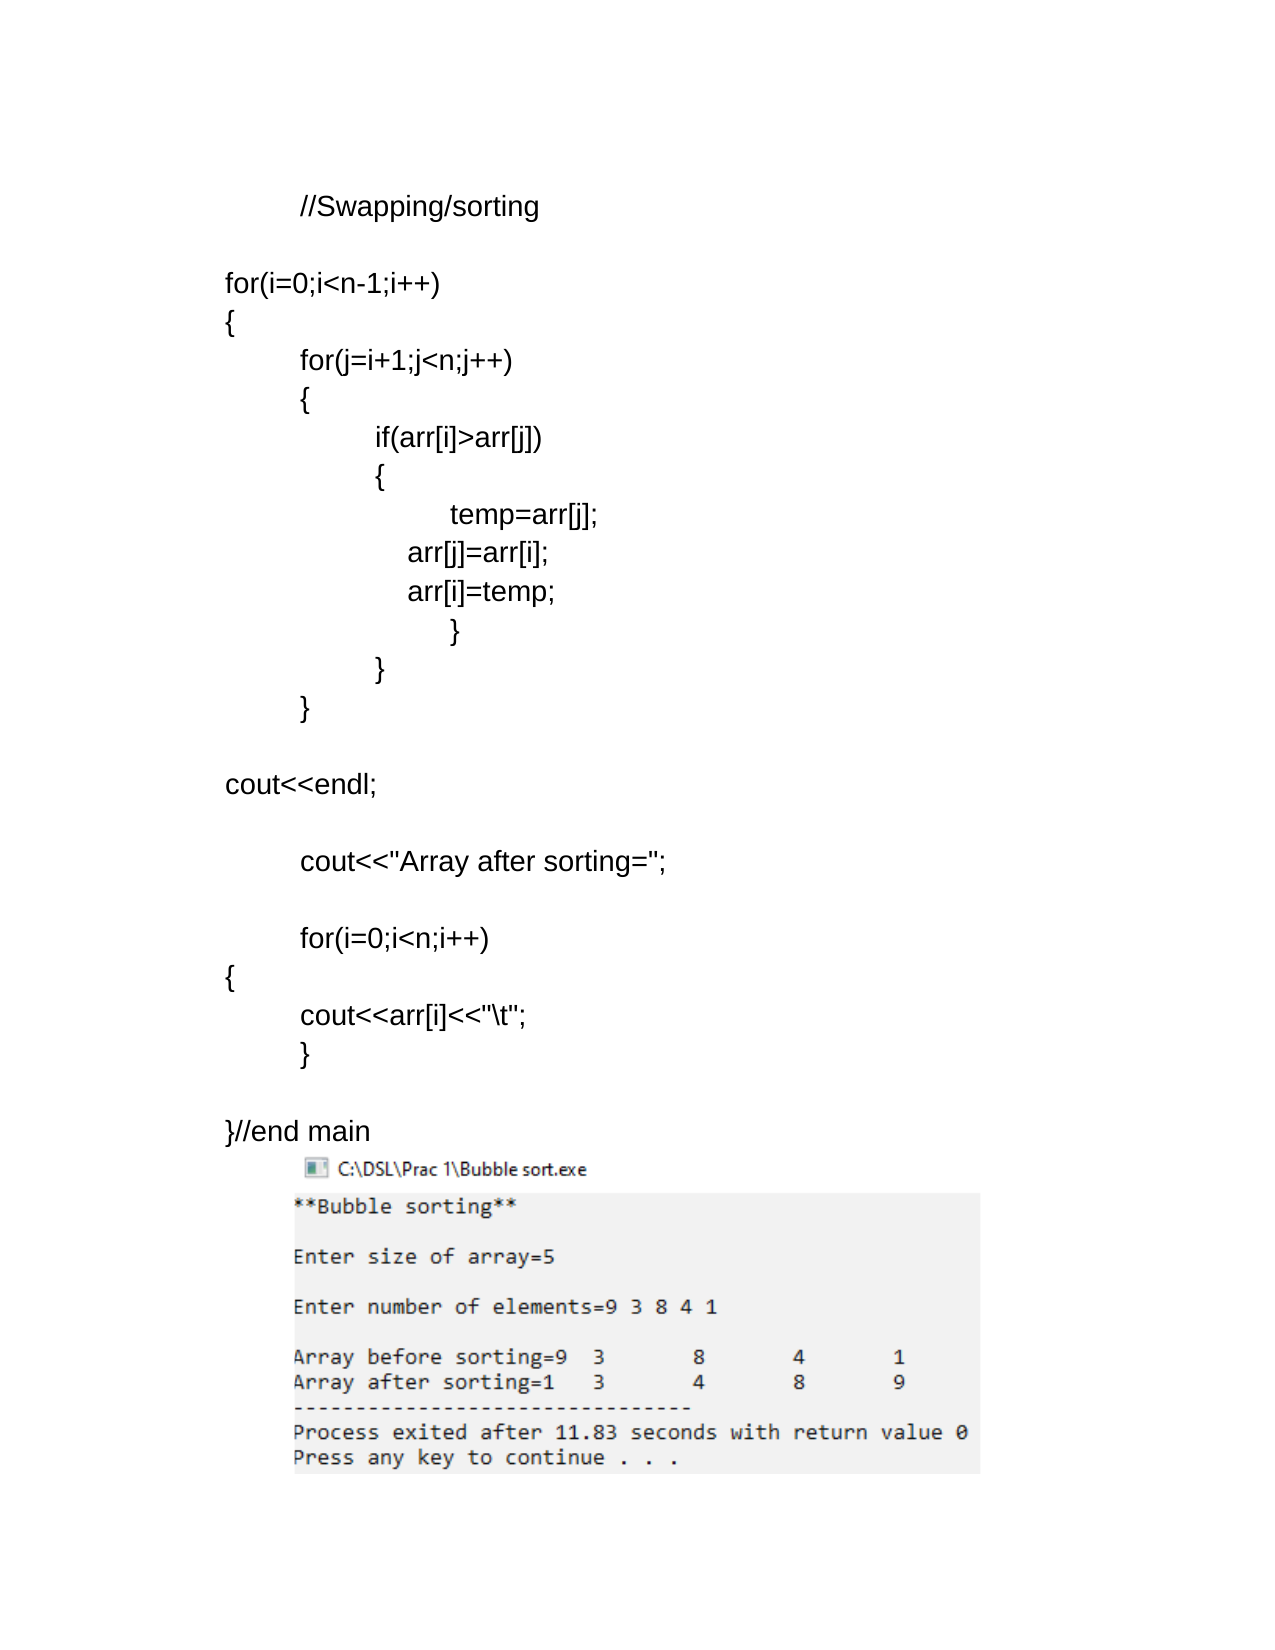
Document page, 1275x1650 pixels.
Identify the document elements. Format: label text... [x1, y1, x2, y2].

picture [294, 1152, 981, 1474]
text if(arr[i]>arr[j]) [150, 420, 1125, 453]
text { [150, 458, 1125, 492]
text }//end main [150, 1113, 1125, 1147]
text { [150, 304, 1125, 338]
text for(j=i+1;j<n;j++) [150, 343, 1125, 376]
text for(i=0;i<n-1;i++) [150, 266, 1125, 299]
text arr[i]=temp; [150, 574, 1125, 607]
text { [150, 381, 1125, 415]
text //Swapping/sorting [150, 188, 1125, 222]
text } [150, 651, 1125, 684]
text { [150, 959, 1125, 993]
text arr[j]=arr[i]; [150, 535, 1125, 569]
text temp=arr[j]; [150, 497, 1125, 530]
text for(i=0;i<n;i++) [150, 921, 1125, 954]
text } [150, 689, 1125, 723]
text } [150, 1036, 1125, 1070]
text cout<<arr[i]<<"\t"; [150, 998, 1125, 1031]
text cout<<endl; [150, 767, 1125, 800]
text } [150, 612, 1125, 646]
text cout<<"Array after sorting="; [150, 844, 1125, 877]
